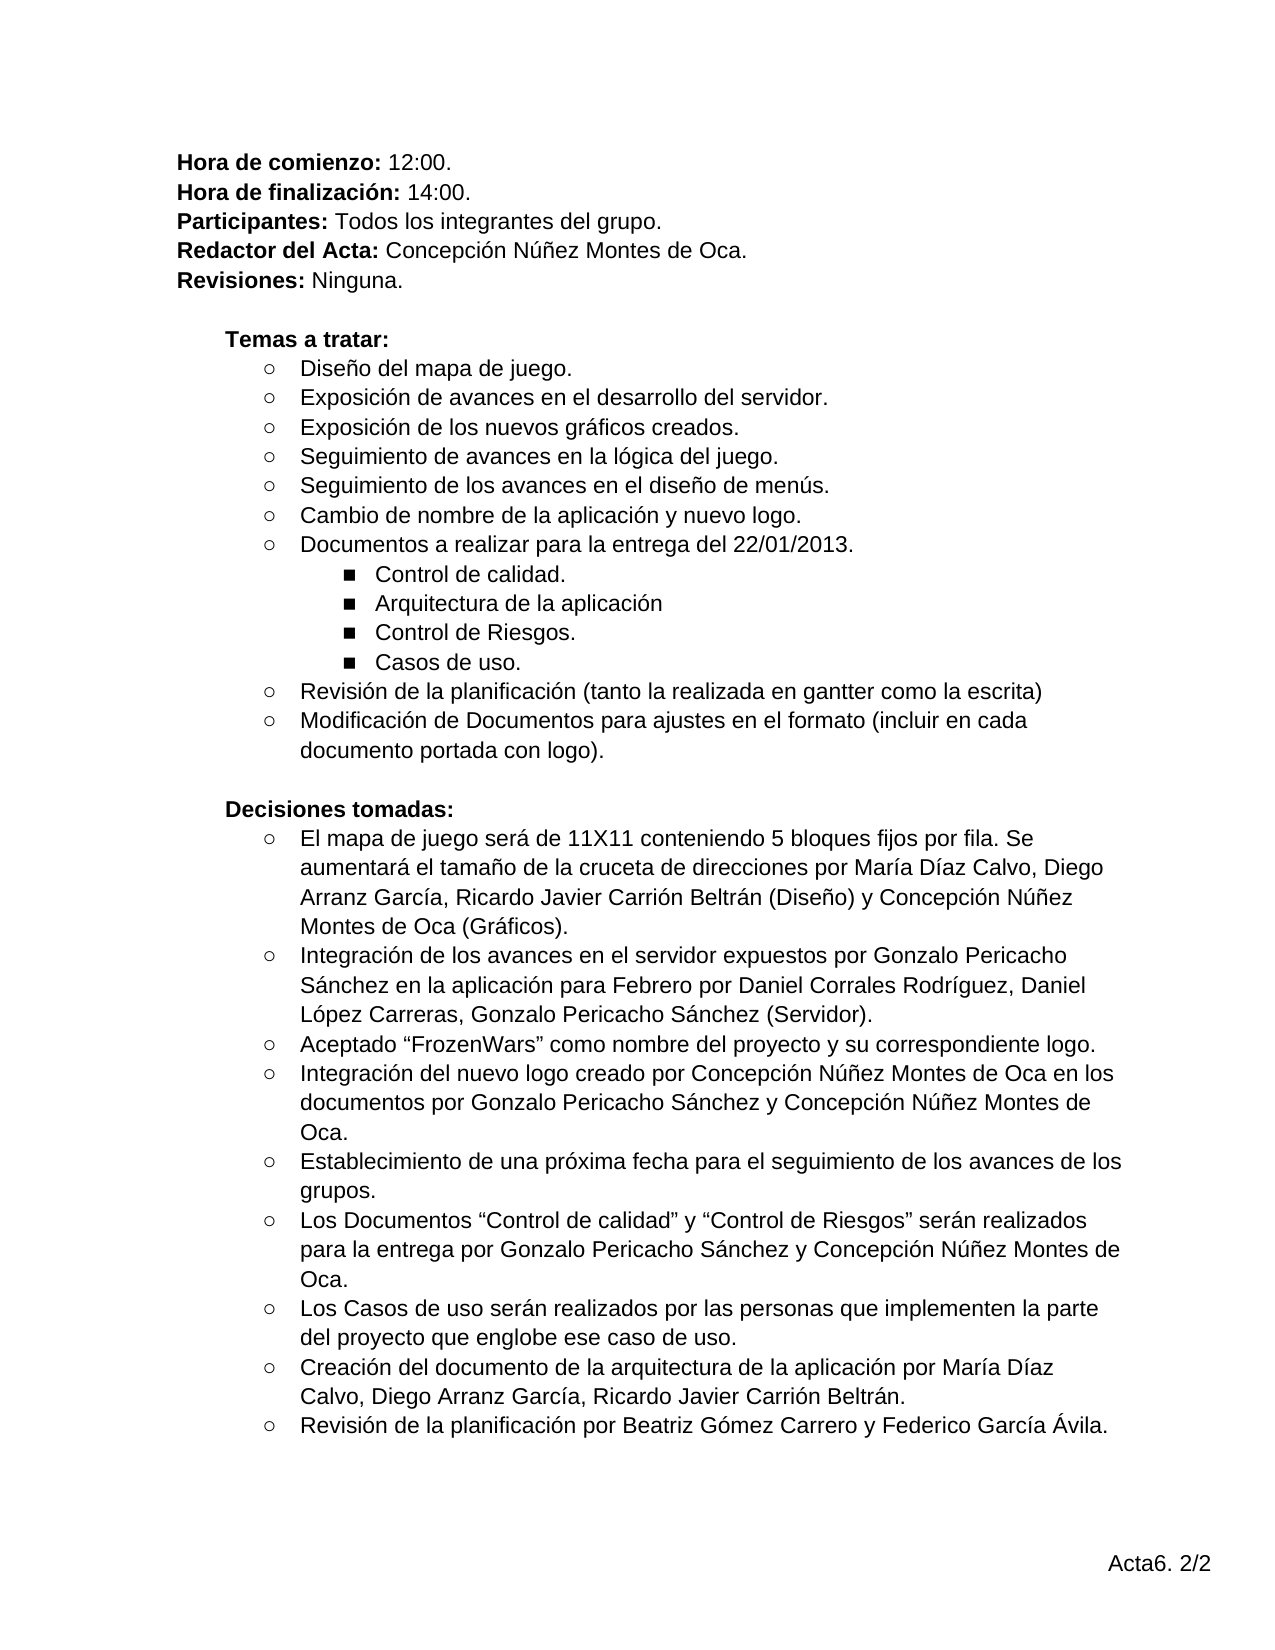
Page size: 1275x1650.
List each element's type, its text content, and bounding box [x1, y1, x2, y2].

list Los Casos de uso serán realizados por las personas que implementen la parte del proyecto que englobe ese caso de uso. [262, 1296, 1125, 1351]
list Seguimiento de los avances en el diseño de menús. [262, 473, 1125, 499]
list Revisión de la planificación por Beatriz Gómez Carrero y Federico García Ávila. [262, 1413, 1125, 1439]
list Documentos a realizar para la entrega del 22/01/2013. [262, 532, 1125, 557]
list Los Documentos “Control de calidad” y “Control de Riesgos” serán realizados para la entrega por Gonzalo Pericacho Sánchez y Concepción Núñez Montes de Oca. [262, 1207, 1125, 1292]
list Modificación de Documentos para ajustes en el formato (incluir en cada documento portada con logo). [262, 708, 1125, 763]
list Diseño del mapa de juego. [262, 356, 1125, 381]
list Establecimiento de una próxima fecha para el seguimiento de los avances de los grupos. [262, 1149, 1125, 1204]
list Aceptado “FrozenWars” como nombre del proyecto y su correspondiente logo. [262, 1031, 1125, 1057]
list Casos de uso. [150, 649, 1125, 675]
text Hora de comienzo: 12:00. [177, 150, 1125, 176]
list Exposición de los nuevos gráficos creados. [262, 414, 1125, 440]
text Temas a tratar: [150, 326, 1125, 352]
text Decisiones tomadas: [150, 796, 1125, 822]
list Arquitectura de la aplicación [150, 591, 1125, 616]
text Redactor del Acta: Concepción Núñez Montes de Oca. [177, 238, 1125, 264]
list Cambio de nombre de la aplicación y nuevo logo. [262, 502, 1125, 528]
list Control de calidad. [150, 561, 1125, 587]
list El mapa de juego será de 11X11 conteniendo 5 bloques fijos por fila. Se aumentará el tamaño de la cruceta de direcciones por María Díaz Calvo, Diego Arranz García, Ricardo Javier Carrión Beltrán (Diseño) y Concepción Núñez Montes de Oca (Gráficos). [262, 826, 1125, 939]
text Hora de finalización: 14:00. [177, 179, 1125, 205]
list Seguimiento de avances en la lógica del juego. [262, 444, 1125, 469]
list Integración del nuevo logo creado por Concepción Núñez Montes de Oca en los documentos por Gonzalo Pericacho Sánchez y Concepción Núñez Montes de Oca. [262, 1061, 1125, 1145]
list Exposición de avances en el desarrollo del servidor. [262, 385, 1125, 411]
list Integración de los avances en el servidor expuestos por Gonzalo Pericacho Sánchez en la aplicación para Febrero por Daniel Corrales Rodríguez, Daniel López Carreras, Gonzalo Pericacho Sánchez (Servidor). [262, 943, 1125, 1027]
list Revisión de la planificación (tanto la realizada en gantter como la escrita) [262, 679, 1125, 704]
list Creación del documento de la arquitectura de la aplicación por María Díaz Calvo, Diego Arranz García, Ricardo Javier Carrión Beltrán. [262, 1354, 1125, 1409]
text Revisiones: Ninguna. [177, 267, 1125, 293]
list Control de Riesgos. [150, 620, 1125, 646]
text Participantes: Todos los integrantes del grupo. [177, 209, 1125, 234]
